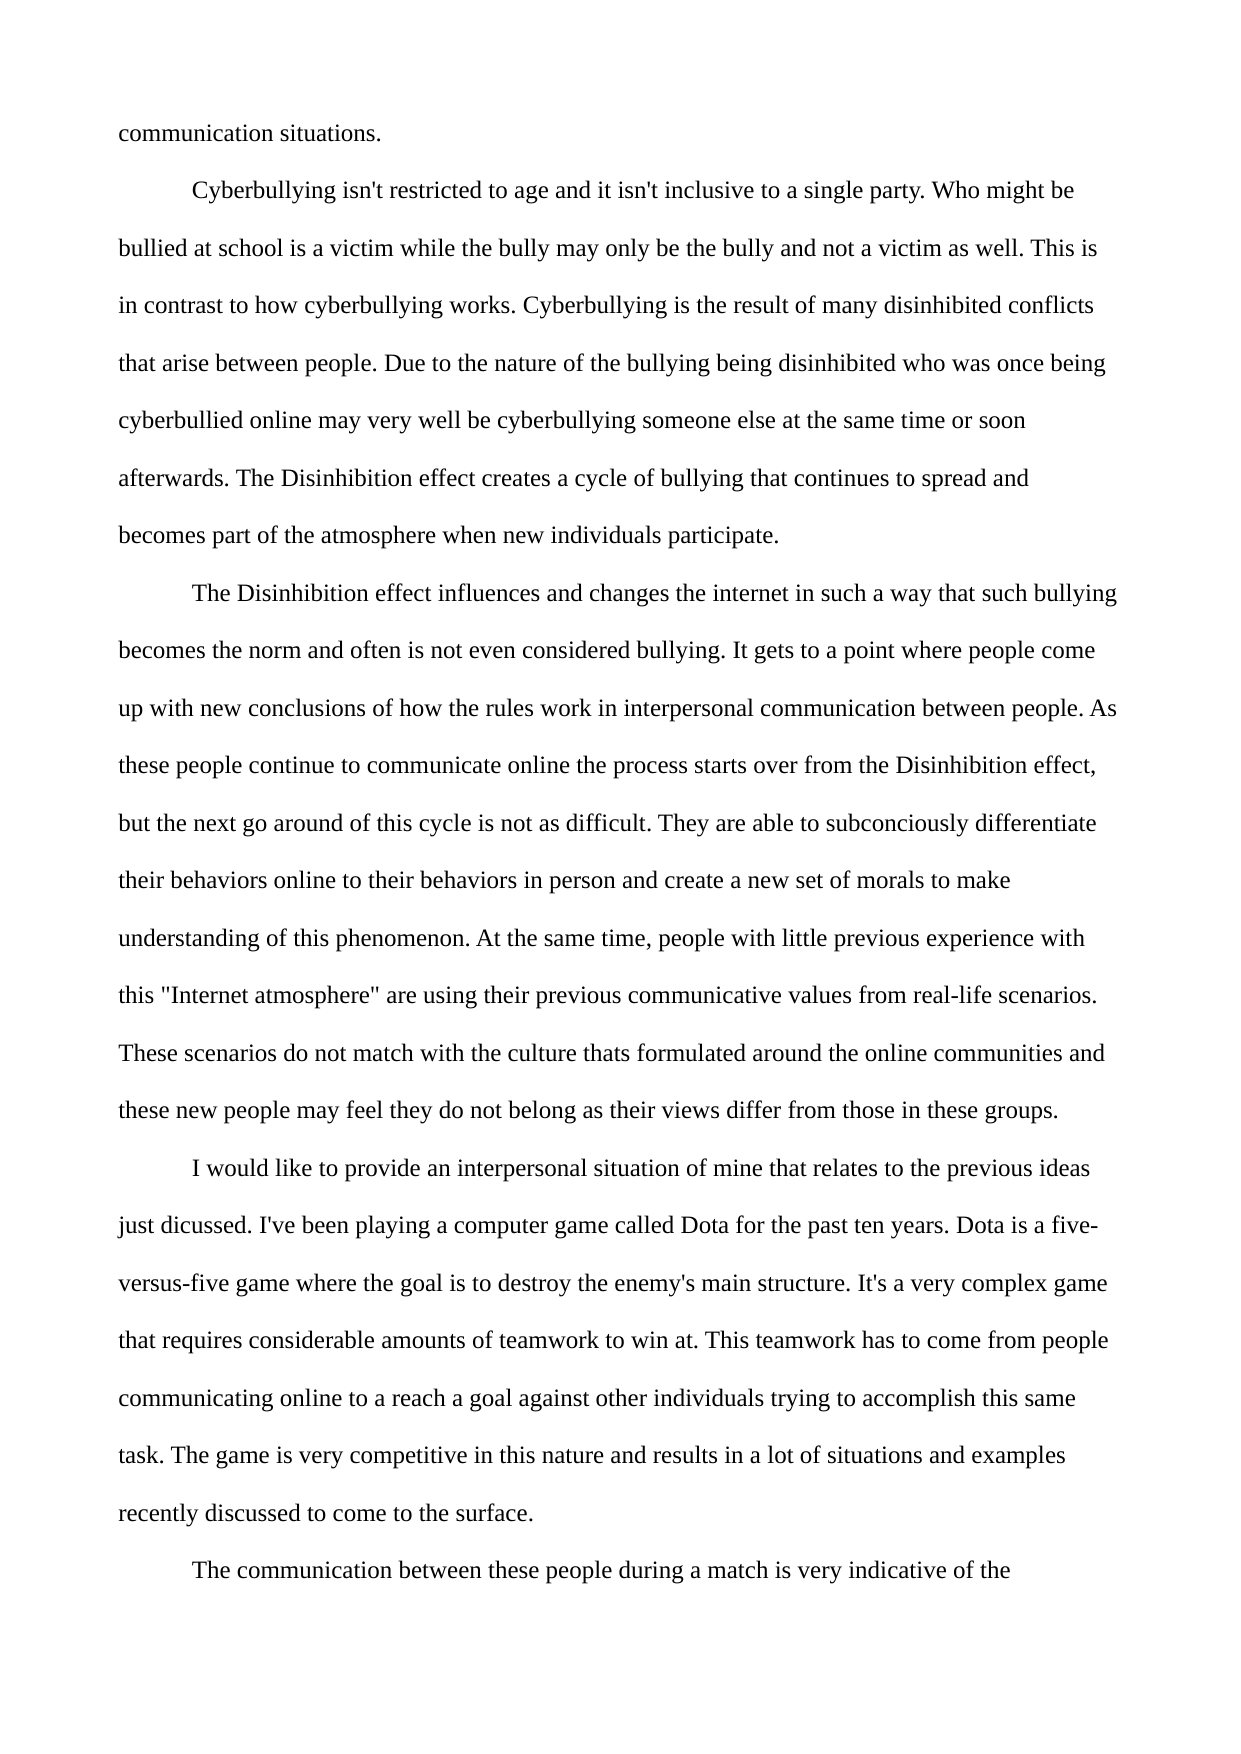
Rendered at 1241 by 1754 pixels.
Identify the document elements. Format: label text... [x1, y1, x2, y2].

text The communication between these people during a match is very indicative of the [118, 1556, 1122, 1584]
text I would like to provide an interpersonal situation of mine that relates to the previous ideas just dicussed. I've been playing a computer game called Dota for the past ten years. Dota is a five-versus-five game where the goal is to destroy the enemy's main structure. It's a very complex game that requires considerable amounts of teamwork to win at. This teamwork has to come from people communicating online to a reach a goal against other individuals trying to accomplish this same task. The game is very competitive in this nature and results in a lot of situations and examples recently discussed to come to the surface. [118, 1153, 1122, 1527]
text The Disinhibition effect influences and changes the internet in such a way that such bullying becomes the norm and often is not even considered bullying. It gets to a point where people come up with new conclusions of how the rules work in interpersonal communication between people. As these people continue to communicate online the process starts over from the Disinhibition effect, but the next go around of this cycle is not as difficult. They are able to subconciously differentiate their behaviors online to their behaviors in person and create a new set of morals to make understanding of this phenomenon. At the same time, people with little previous experience with this "Internet atmosphere" are using their previous communicative values from real-life scenarios. These scenarios do not match with the culture thats formulated around the online communities and these new people may feel they do not belong as their views differ from those in these groups. [118, 578, 1122, 1124]
text Cyberbullying isn't restricted to age and it isn't inclusive to a single party. Who might be bullied at school is a victim while the bully may only be the bully and not a victim as well. This is in contrast to how cyberbullying works. Cyberbullying is the result of many disinhibited conflicts that arise between people. Due to the nature of the bullying being disinhibited who was once being cyberbullied online may very well be cyberbullying someone else at the same time or soon afterwards. The Disinhibition effect creates a cycle of bullying that continues to spread and becomes part of the atmosphere when new individuals participate. [118, 176, 1122, 549]
text communication situations. [118, 118, 1122, 147]
